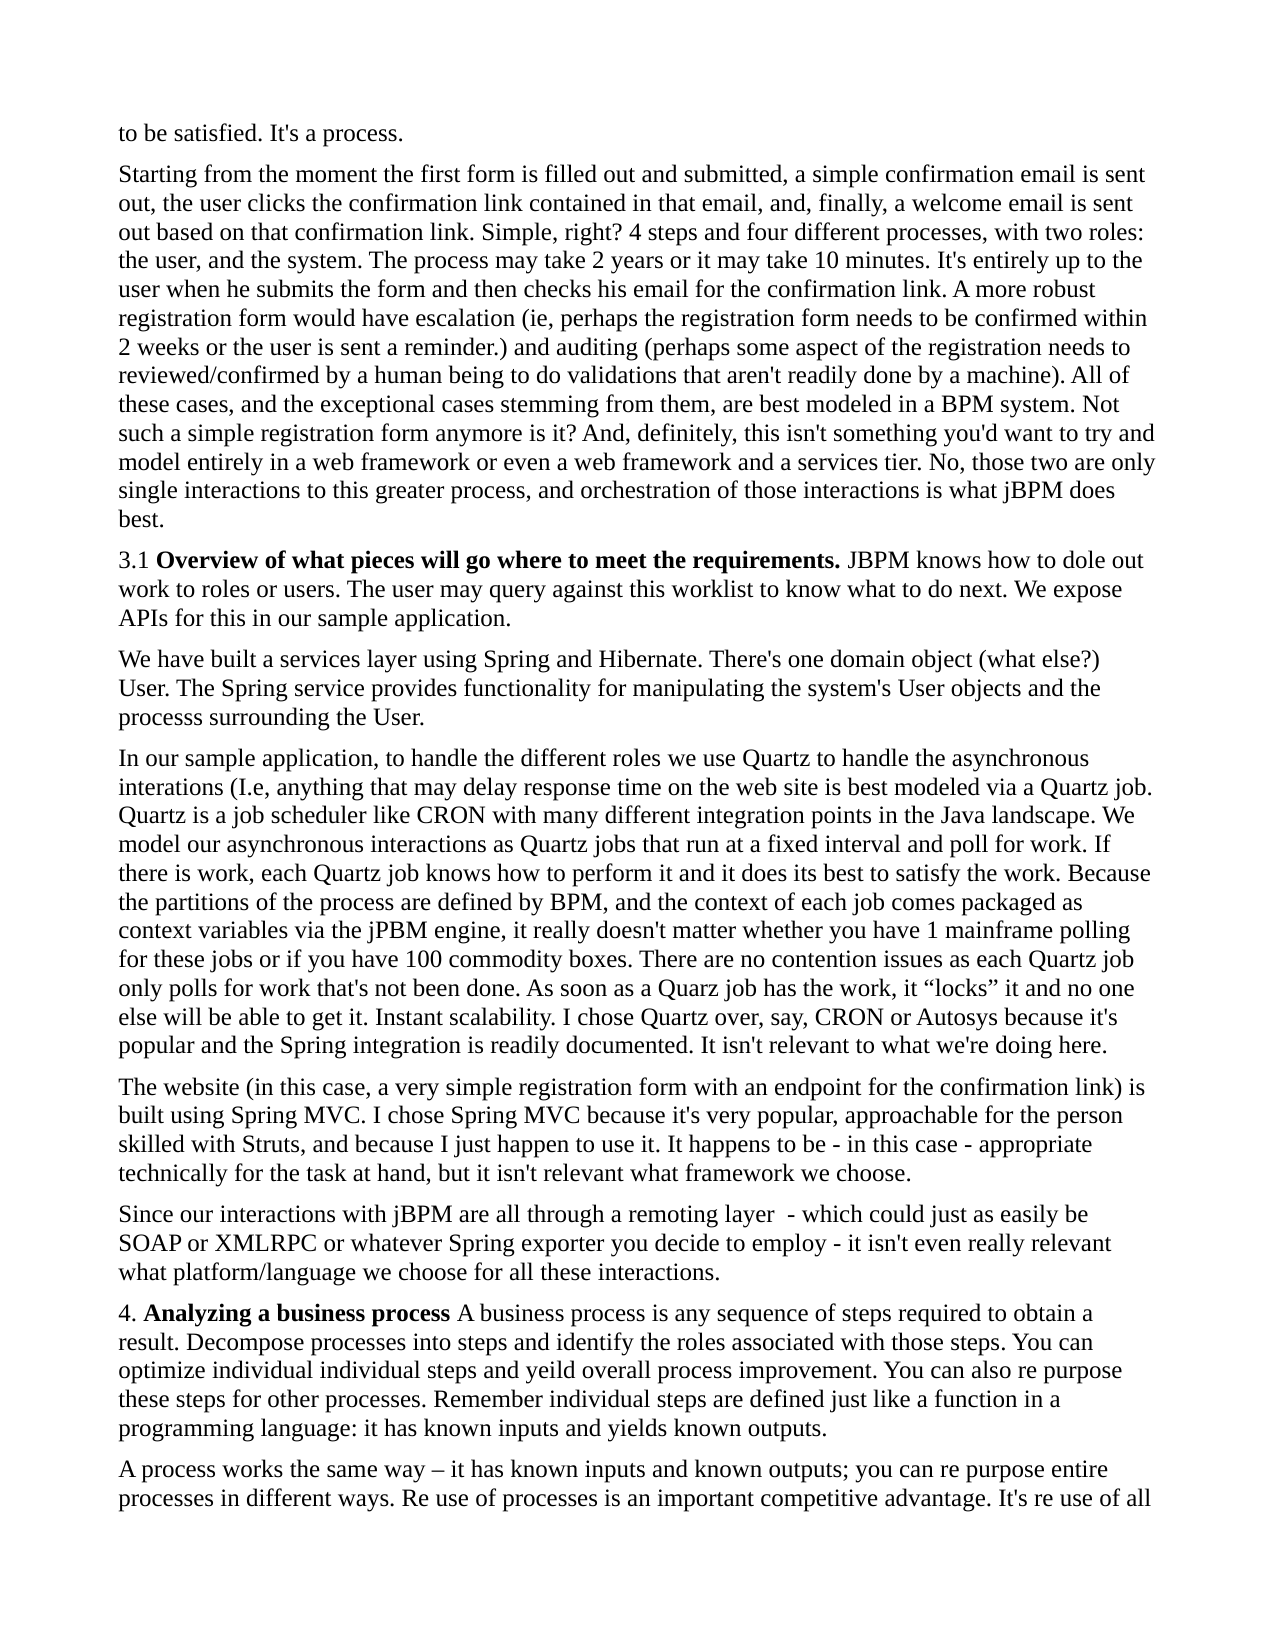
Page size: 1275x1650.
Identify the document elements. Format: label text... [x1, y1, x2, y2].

text In our sample application, to handle the different roles we use Quartz to handle the asynchronous interations (I.e, anything that may delay response time on the web site is best modeled via a Quartz job. Quartz is a job scheduler like CRON with many different integration points in the Java landscape. We model our asynchronous interactions as Quartz jobs that run at a fixed interval and poll for work. If there is work, each Quartz job knows how to perform it and it does its best to satisfy the work. Because the partitions of the process are defined by BPM, and the context of each job comes packaged as context variables via the jPBM engine, it really doesn't matter whether you have 1 mainframe polling for these jobs or if you have 100 commodity boxes. There are no contention issues as each Quartz job only polls for work that's not been done. As soon as a Quarz job has the work, it “locks” it and no one else will be able to get it. Instant scalability. I chose Quartz over, say, CRON or Autosys because it's popular and the Spring integration is readily documented. It isn't relevant to what we're doing here. [118, 743, 1157, 1059]
text 3.1 Overview of what pieces will go where to meet the requirements. JBPM knows how to dole out work to roles or users. The user may query against this worklist to know what to do next. We expose APIs for this in our sample application. [118, 546, 1157, 632]
text Starting from the moment the first form is filled out and submitted, a simple confirmation email is sent out, the user clicks the confirmation link contained in that email, and, finally, a welcome email is sent out based on that confirmation link. Simple, right? 4 steps and four different processes, with two roles: the user, and the system. The process may take 2 years or it may take 10 minutes. It's entirely up to the user when he submits the form and then checks his email for the confirmation link. A more robust registration form would have escalation (ie, perhaps the registration form needs to be confirmed within 2 weeks or the user is sent a reminder.) and auditing (perhaps some aspect of the registration needs to reviewed/confirmed by a human being to do validations that aren't readily done by a machine). All of these cases, and the exceptional cases stemming from them, are best modeled in a BPM system. Not such a simple registration form anymore is it? And, definitely, this isn't something you'd want to try and model entirely in a web framework or even a web framework and a services tier. No, those two are only single interactions to this greater process, and orchestration of those interactions is what jBPM does best. [118, 159, 1157, 533]
text Since our interactions with jBPM are all through a remoting layer - which could just as easily be SOAP or XMLRPC or whatever Spring exporter you decide to employ - it isn't even really relevant what platform/language we choose for all these interactions. [118, 1199, 1157, 1286]
text 4. Analyzing a business process A business process is any sequence of steps required to obtain a result. Decompose processes into steps and identify the roles associated with those steps. You can optimize individual individual steps and yeild overall process improvement. You can also re purpose these steps for other processes. Remember individual steps are defined just like a function in a programming language: it has known inputs and yields known outputs. [118, 1298, 1157, 1442]
text We have built a services layer using Spring and Hibernate. There's one domain object (what else?) User. The Spring service provides functionality for manipulating the system's User objects and the processs surrounding the User. [118, 644, 1157, 731]
text The website (in this case, a very simple registration form with an endpoint for the confirmation link) is built using Spring MVC. I chose Spring MVC because it's very popular, approachable for the person skilled with Struts, and because I just happen to use it. It happens to be - in this case - appropriate technically for the task at hand, but it isn't relevant what framework we choose. [118, 1072, 1157, 1187]
text A process works the same way – it has known inputs and known outputs; you can re purpose entire processes in different ways. Re use of processes is an important competitive advantage. It's re use of all [118, 1454, 1157, 1512]
text to be satisfied. It's a process. [118, 118, 1157, 147]
